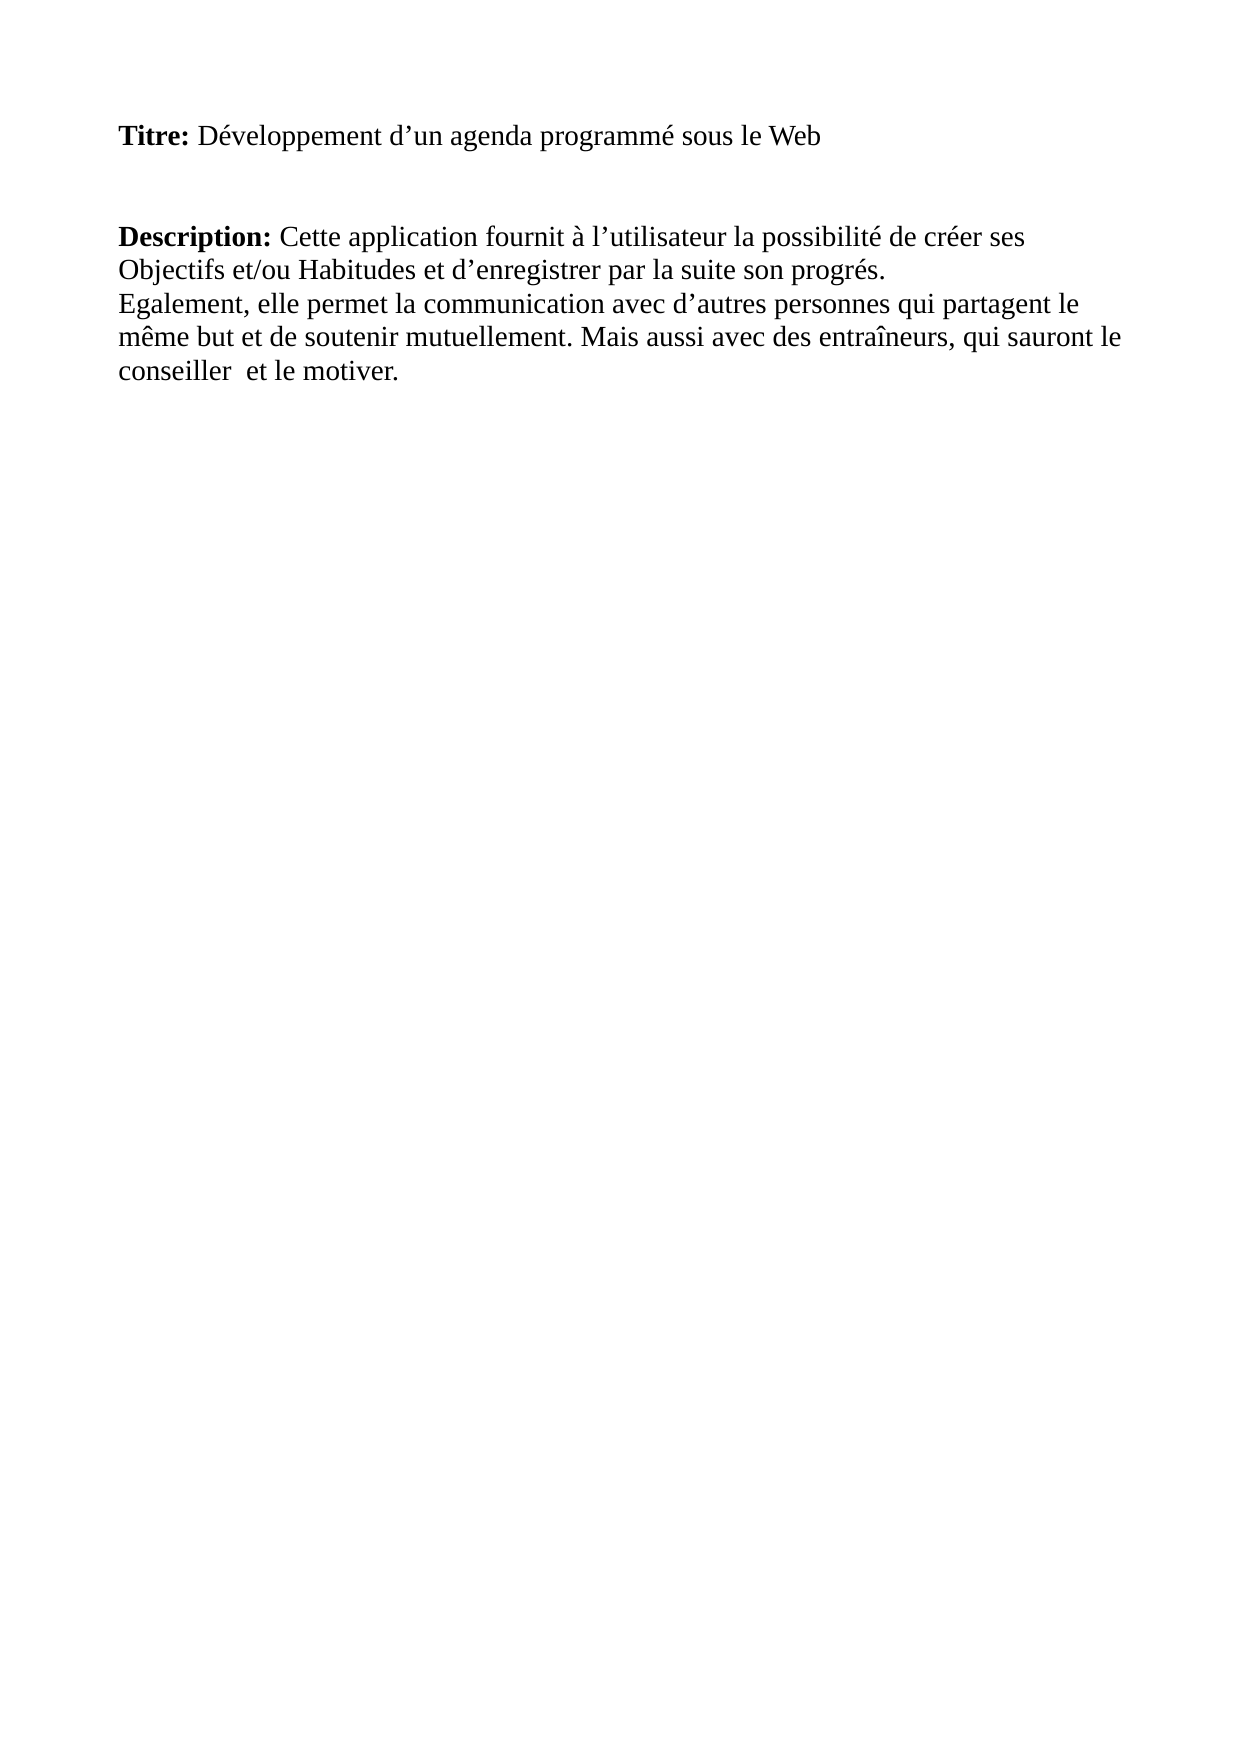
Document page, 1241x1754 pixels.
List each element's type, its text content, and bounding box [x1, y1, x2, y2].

text Description: Cette application fournit à l’utilisateur la possibilité de créer ses Objectifs et/ou Habitudes et d’enregistrer par la suite son progrés. [118, 219, 1122, 286]
text Titre: Développement d’un agenda programmé sous le Web [118, 118, 1122, 152]
text Egalement, elle permet la communication avec d’autres personnes qui partagent le même but et de soutenir mutuellement. Mais aussi avec des entraîneurs, qui sauront le conseiller et le motiver. [118, 286, 1122, 386]
